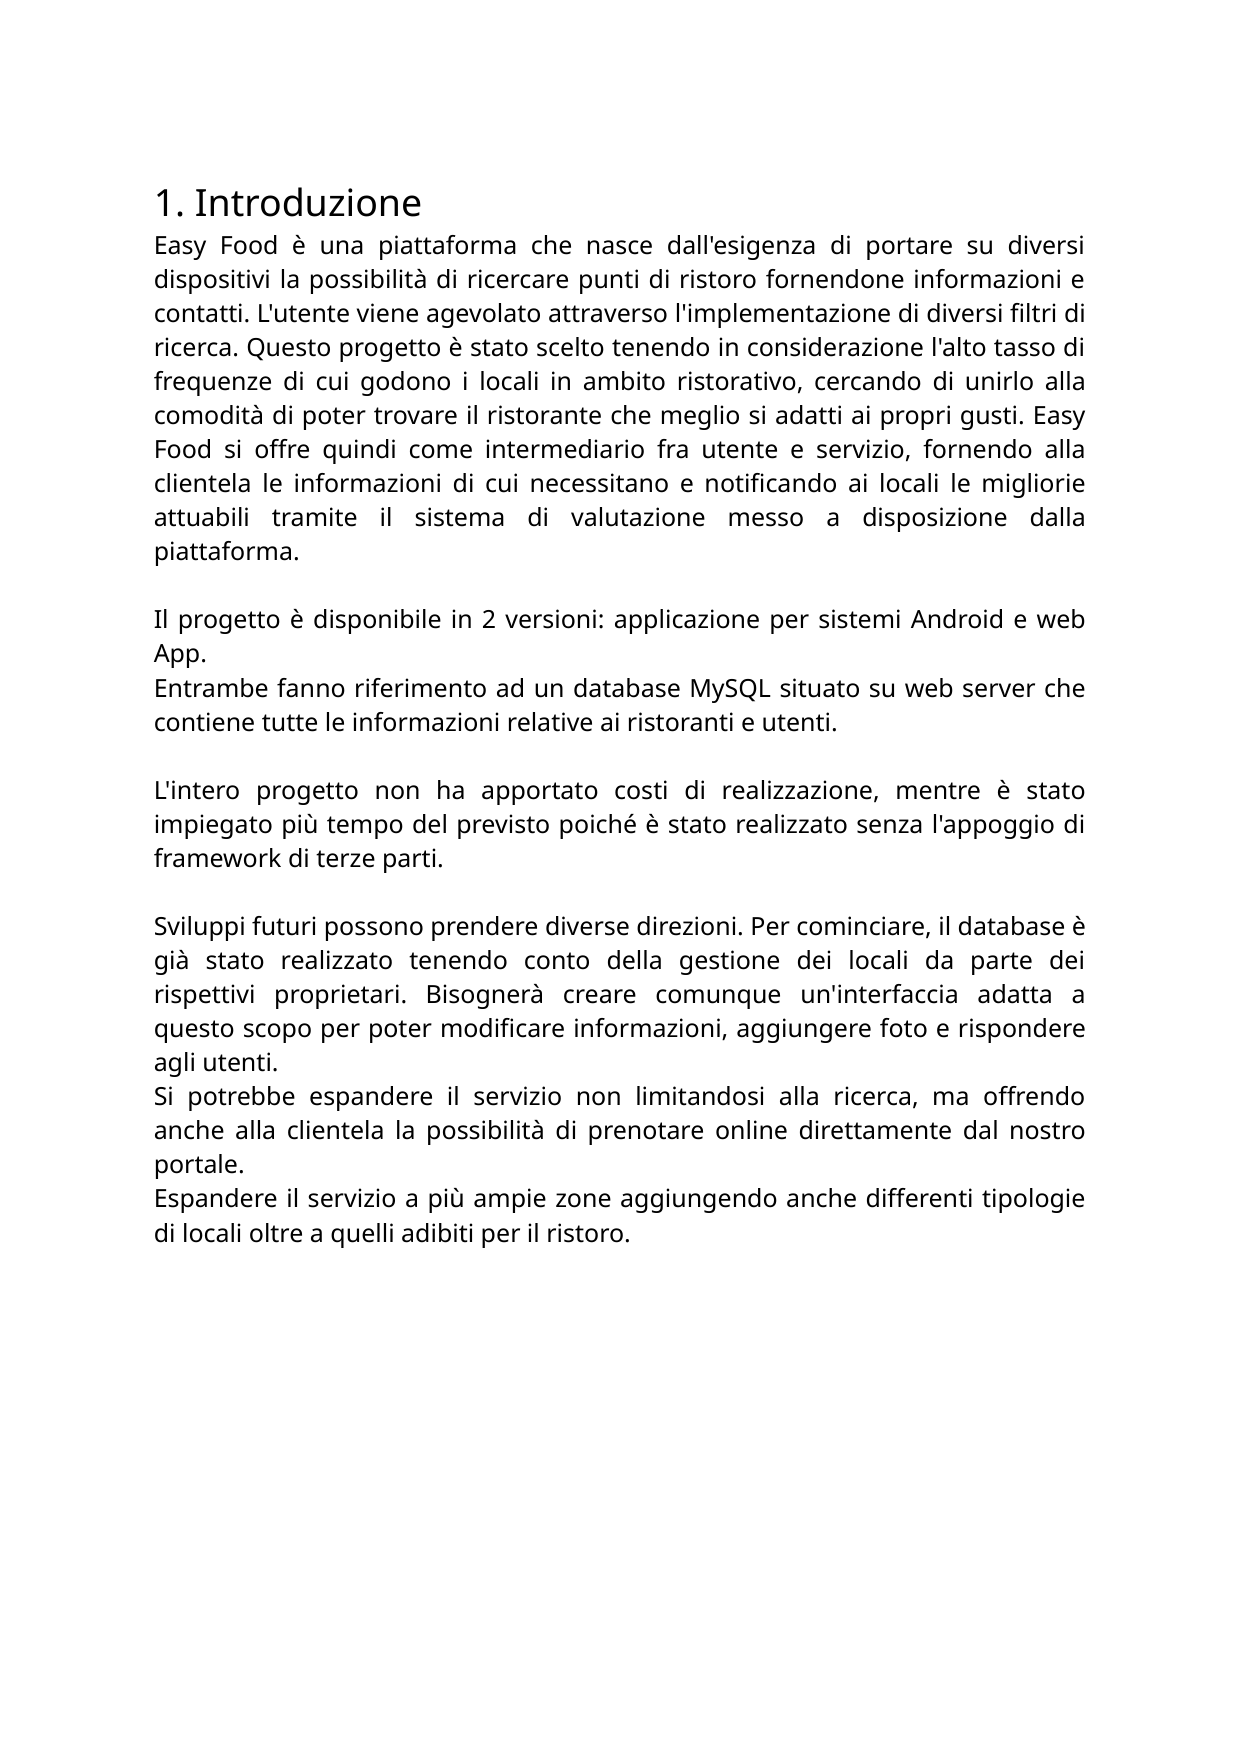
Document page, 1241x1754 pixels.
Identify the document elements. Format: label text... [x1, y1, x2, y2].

text Easy Food è una piattaforma che nasce dall'esigenza di portare su diversi dispositivi la possibilità di ricercare punti di ristoro fornendone informazioni e contatti. L'utente viene agevolato attraverso l'implementazione di diversi filtri di ricerca. Questo progetto è stato scelto tenendo in considerazione l'alto tasso di frequenze di cui godono i locali in ambito ristorativo, cercando di unirlo alla comodità di poter trovare il ristorante che meglio si adatti ai propri gusti. Easy Food si offre quindi come intermediario fra utente e servizio, fornendo alla clientela le informazioni di cui necessitano e notificando ai locali le migliorie attuabili tramite il sistema di valutazione messo a disposizione dalla piattaforma. [153, 227, 1087, 568]
text Il progetto è disponibile in 2 versioni: applicazione per sistemi Android e web App. [153, 602, 1087, 670]
text Entrambe fanno riferimento ad un database MySQL situato su web server che contiene tutte le informazioni relative ai ristoranti e utenti. [153, 670, 1087, 738]
text Si potrebbe espandere il servizio non limitandosi alla ricerca, ma offrendo anche alla clientela la possibilità di prenotare online direttamente dal nostro portale. [153, 1079, 1087, 1181]
text 1. Introduzione [153, 176, 1087, 227]
text Espandere il servizio a più ampie zone aggiungendo anche differenti tipologie di locali oltre a quelli adibiti per il ristoro. [153, 1181, 1087, 1249]
text Sviluppi futuri possono prendere diverse direzioni. Per cominciare, il database è già stato realizzato tenendo conto della gestione dei locali da parte dei rispettivi proprietari. Bisognerà creare comunque un'interfaccia adatta a questo scopo per poter modificare informazioni, aggiungere foto e rispondere agli utenti. [153, 909, 1087, 1079]
text L'intero progetto non ha apportato costi di realizzazione, mentre è stato impiegato più tempo del previsto poiché è stato realizzato senza l'appoggio di framework di terze parti. [153, 772, 1087, 874]
